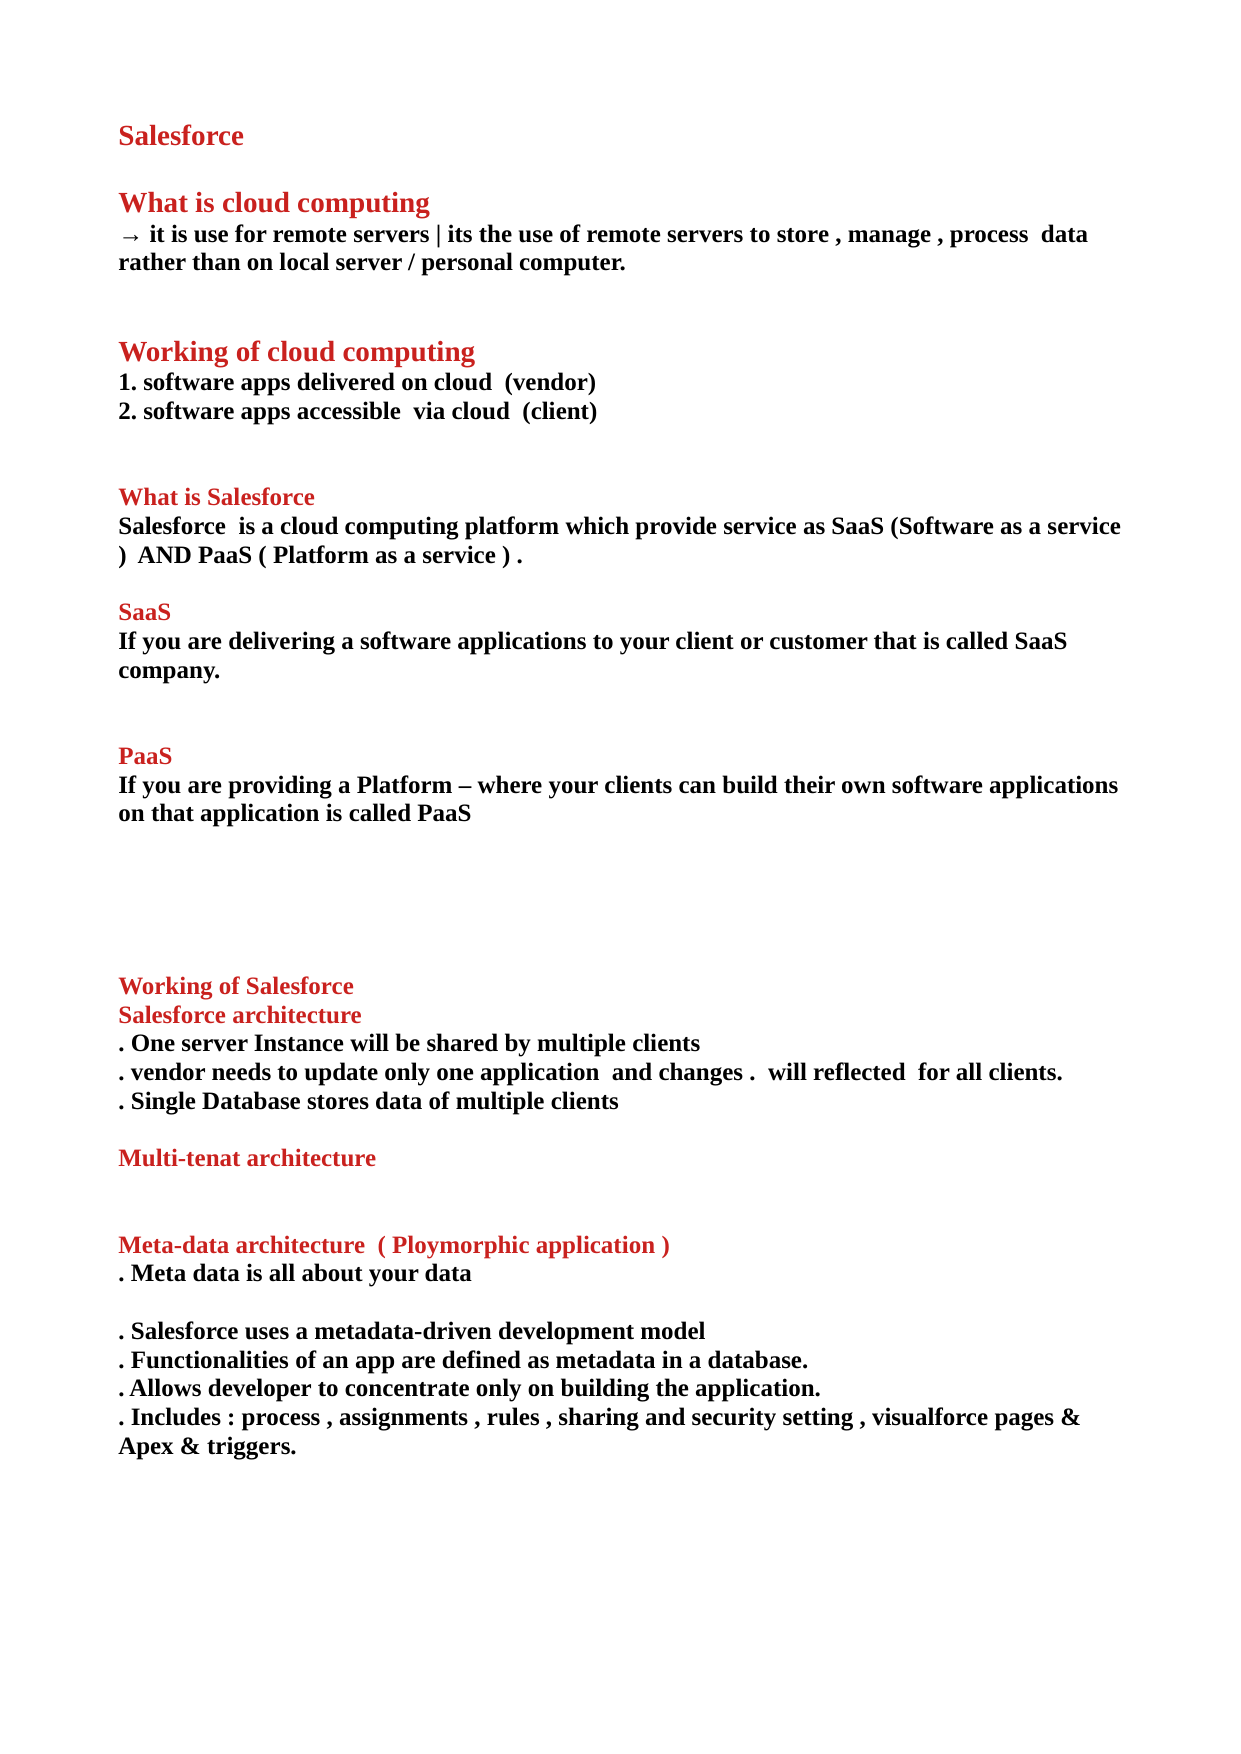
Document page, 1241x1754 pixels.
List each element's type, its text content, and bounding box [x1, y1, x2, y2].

text . Allows developer to concentrate only on building the application. [118, 1373, 1122, 1402]
text . Salesforce uses a metadata-driven development model [118, 1316, 1122, 1345]
text PaaS [118, 741, 1122, 770]
text What is Salesforce [118, 482, 1122, 511]
text Salesforce is a cloud computing platform which provide service as SaaS (Software as a service ) AND PaaS ( Platform as a service ) . [118, 511, 1122, 568]
text SaaS [118, 597, 1122, 626]
text Salesforce architecture [118, 1000, 1122, 1028]
text Meta-data architecture ( Ploymorphic application ) [118, 1230, 1122, 1258]
text → it is use for remote servers | its the use of remote servers to store , manage , process data rather than on local server / personal computer. [118, 219, 1122, 276]
text . One server Instance will be shared by multiple clients [118, 1028, 1122, 1057]
text . Includes : process , assignments , rules , sharing and security setting , visualforce pages & Apex & triggers. [118, 1402, 1122, 1460]
text . Single Database stores data of multiple clients [118, 1086, 1122, 1115]
text Salesforce [118, 118, 1122, 152]
text 1. software apps delivered on cloud (vendor) [118, 367, 1122, 396]
text . Functionalities of an app are defined as metadata in a database. [118, 1345, 1122, 1373]
text If you are delivering a software applications to your client or customer that is called SaaS company. [118, 626, 1122, 683]
text If you are providing a Platform – where your clients can build their own software applications on that application is called PaaS [118, 770, 1122, 827]
text 2. software apps accessible via cloud (client) [118, 396, 1122, 425]
text . vendor needs to update only one application and changes . will reflected for all clients. [118, 1057, 1122, 1086]
text What is cloud computing [118, 185, 1122, 219]
text Multi-tenat architecture [118, 1143, 1122, 1172]
text Working of cloud computing [118, 334, 1122, 367]
text Working of Salesforce [118, 971, 1122, 1000]
text . Meta data is all about your data [118, 1258, 1122, 1287]
